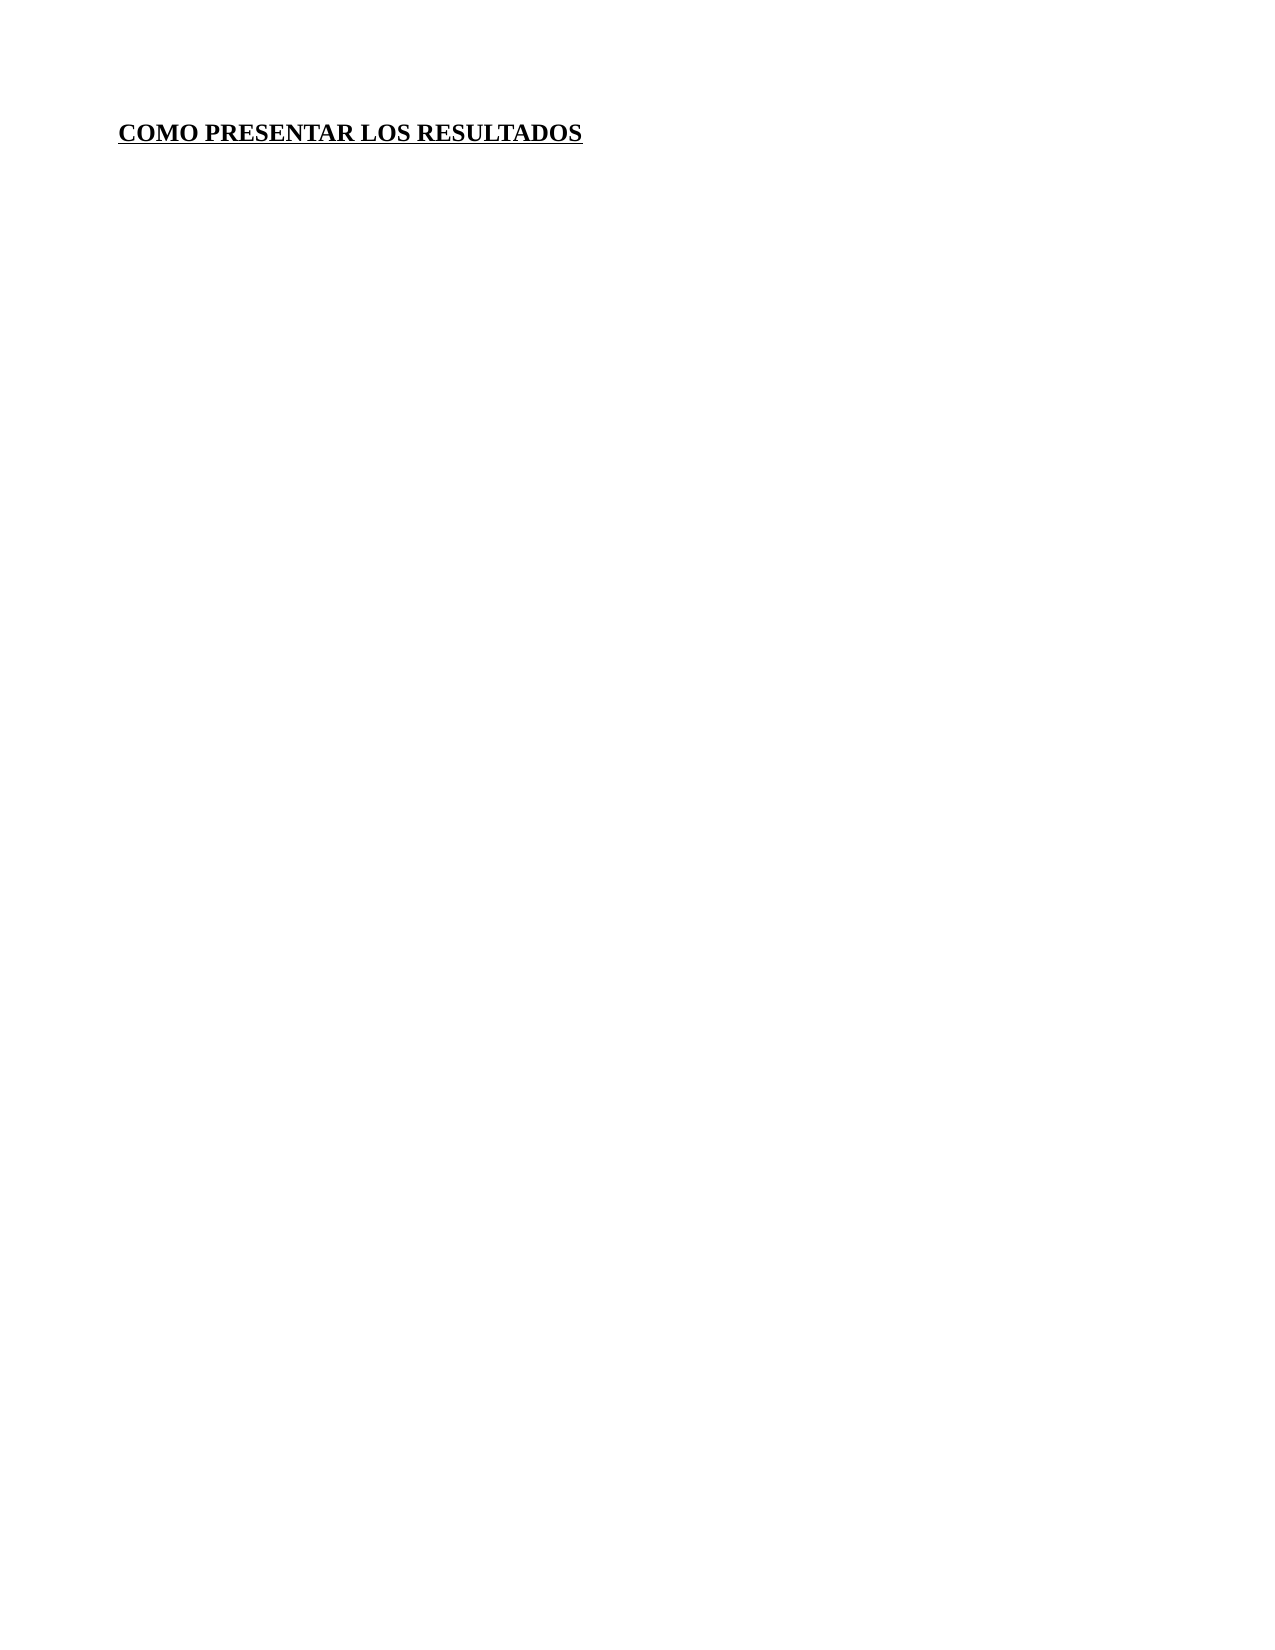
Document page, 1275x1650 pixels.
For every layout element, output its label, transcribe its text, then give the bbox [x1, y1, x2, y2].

text COMO PRESENTAR LOS RESULTADOS [118, 118, 1157, 147]
